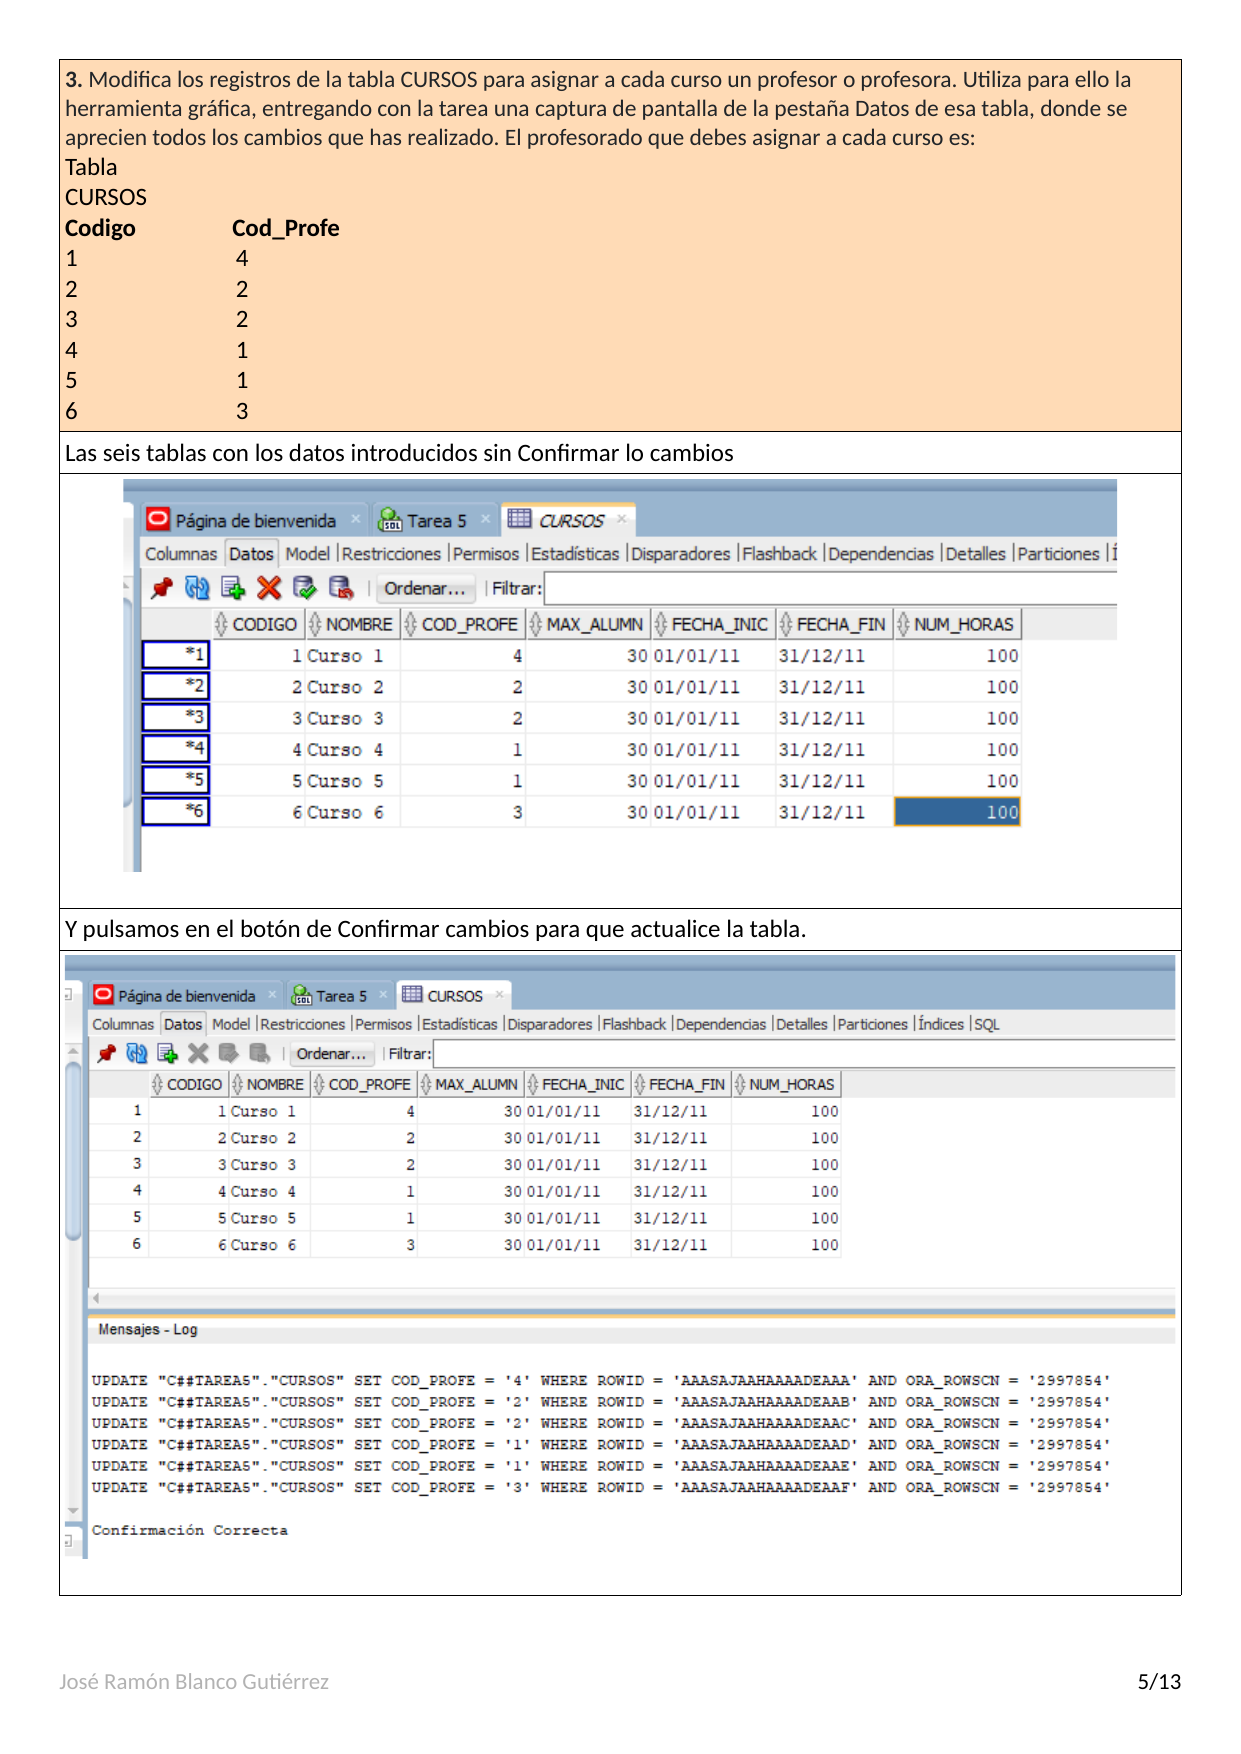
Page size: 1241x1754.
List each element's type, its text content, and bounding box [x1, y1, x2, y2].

table_cell [60, 474, 1181, 908]
picture [123, 479, 1118, 872]
table_cell Y pulsamos en el botón de Confirmar cambios para que actualice la tabla. [60, 909, 1181, 950]
picture [64, 955, 1176, 1559]
table_header 3. Modifica los registros de la tabla CURSOS para asignar a cada curso un profesor o profesora. Utiliza para ello la herramienta gráfica, entregando con la tarea una captura de pantalla de la pestaña Datos de esa tabla, donde se aprecien todos los cambios que has realizado. El profesorado que debes asignar a cada curso es: Tabla CURSOS Codigo Cod_Profe 1 4 2 2 3 2 4 1 5 1 6 3 [60, 60, 1181, 431]
table_cell Las seis tablas con los datos introducidos sin Confirmar lo cambios [60, 432, 1181, 473]
table_cell [60, 951, 1181, 1595]
